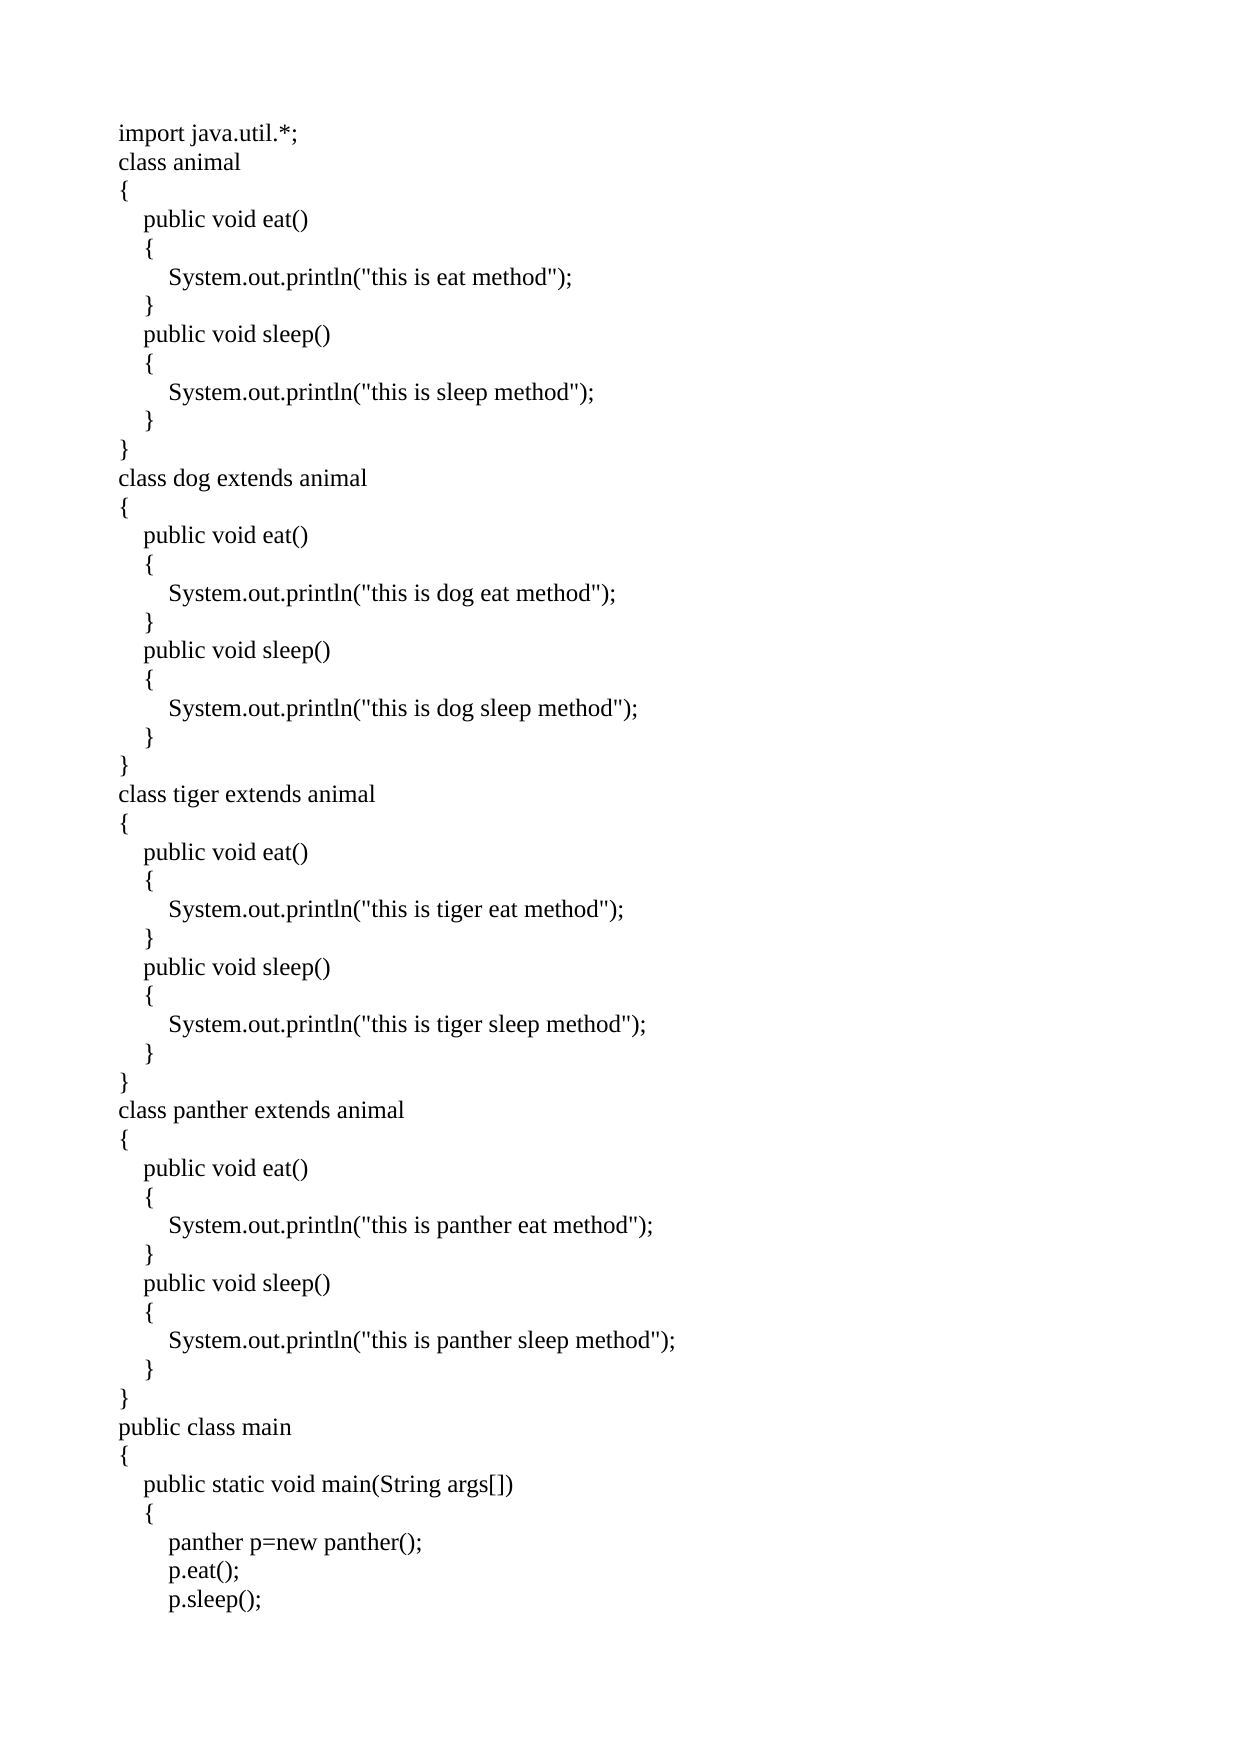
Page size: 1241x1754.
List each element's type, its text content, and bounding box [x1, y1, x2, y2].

text { [118, 664, 1122, 693]
text { [118, 492, 1122, 521]
text System.out.println("this is eat method"); [118, 262, 1122, 291]
text } [118, 722, 1122, 751]
text } [118, 1383, 1122, 1412]
text } [118, 751, 1122, 779]
text class dog extends animal [118, 463, 1122, 492]
text public void sleep() [118, 636, 1122, 664]
text { [118, 233, 1122, 262]
text System.out.println("this is panther sleep method"); [118, 1326, 1122, 1354]
text } [118, 1038, 1122, 1067]
text { [118, 176, 1122, 204]
text public class main [118, 1412, 1122, 1441]
text System.out.println("this is dog eat method"); [118, 578, 1122, 607]
text { [118, 549, 1122, 578]
text class animal [118, 147, 1122, 176]
text } [118, 406, 1122, 434]
text } [118, 1239, 1122, 1268]
text { [118, 1124, 1122, 1153]
text p.eat(); [118, 1556, 1122, 1584]
text class panther extends animal [118, 1096, 1122, 1124]
text } [118, 923, 1122, 952]
text { [118, 981, 1122, 1009]
text class tiger extends animal [118, 779, 1122, 808]
text public static void main(String args[]) [118, 1469, 1122, 1498]
text } [118, 434, 1122, 463]
text System.out.println("this is sleep method"); [118, 377, 1122, 406]
text System.out.println("this is panther eat method"); [118, 1211, 1122, 1239]
text p.sleep(); [118, 1584, 1122, 1613]
text import java.util.*; [118, 118, 1122, 147]
text { [118, 866, 1122, 894]
text System.out.println("this is tiger eat method"); [118, 894, 1122, 923]
text public void sleep() [118, 952, 1122, 981]
text { [118, 1498, 1122, 1527]
text { [118, 1182, 1122, 1211]
text } [118, 607, 1122, 636]
text } [118, 1354, 1122, 1383]
text public void sleep() [118, 1268, 1122, 1297]
text public void eat() [118, 204, 1122, 233]
text } [118, 1067, 1122, 1096]
text public void eat() [118, 521, 1122, 549]
text { [118, 1441, 1122, 1469]
text panther p=new panther(); [118, 1527, 1122, 1556]
text public void eat() [118, 837, 1122, 866]
text { [118, 1297, 1122, 1326]
text public void eat() [118, 1153, 1122, 1182]
text System.out.println("this is dog sleep method"); [118, 693, 1122, 722]
text public void sleep() [118, 319, 1122, 348]
text System.out.println("this is tiger sleep method"); [118, 1009, 1122, 1038]
text { [118, 808, 1122, 837]
text } [118, 291, 1122, 319]
text { [118, 348, 1122, 377]
